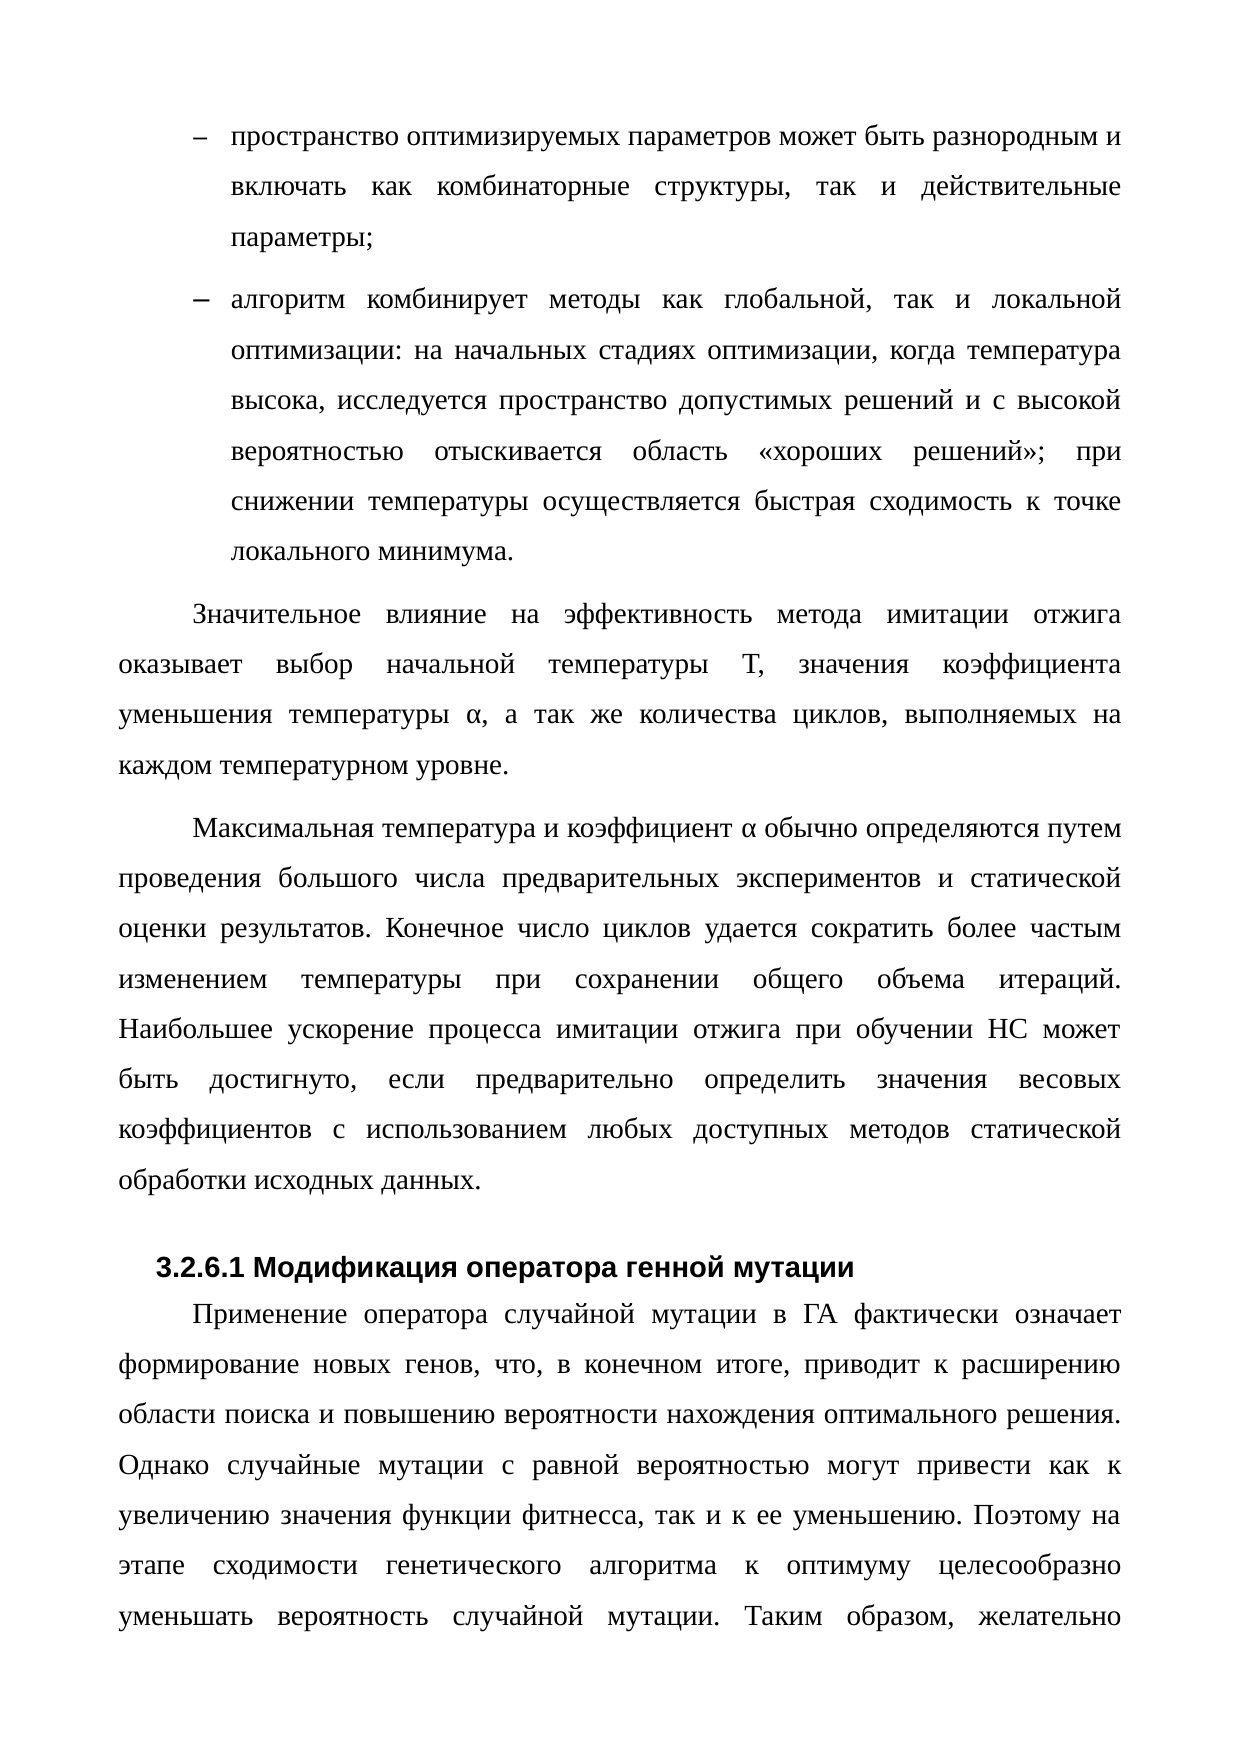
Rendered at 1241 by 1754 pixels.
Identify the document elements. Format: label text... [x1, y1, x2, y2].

text Максимальная температура и коэффициент α обычно определяются путем проведения большого числа предварительных экспериментов и статической оценки результатов. Конечное число циклов удается сократить более частым изменением температуры при сохранении общего объема итераций. Наибольшее ускорение процесса имитации отжига при обучении НС может быть достигнуто, если предварительно определить значения весовых коэффициентов с использованием любых доступных методов статической обработки исходных данных. [118, 810, 1122, 1196]
list пространство оптимизируемых параметров может быть разнородным и включать как комбинаторные структуры, так и действительные параметры; [193, 118, 1122, 252]
text Применение оператора случайной мутации в ГА фактически означает формирование новых генов, что, в конечном итоге, приводит к расширению области поиска и повышению вероятности нахождения оптимального решения. Однако случайные мутации с равной вероятностью могут привести как к увеличению значения функции фитнесса, так и к ее уменьшению. Поэтому на этапе сходимости генетического алгоритма к оптимуму целесообразно уменьшать вероятность случайной мутации. Таким образом, желательно [118, 1296, 1122, 1631]
subtitle 3.2.6.1 Модификация оператора генной мутации [156, 1250, 1122, 1283]
list алгоритм комбинирует методы как глобальной, так и локальной оптимизации: на начальных стадиях оптимизации, когда температура высока, исследуется пространство допустимых решений и с высокой вероятностью отыскивается область «хороших решений»; при снижении температуры осуществляется быстрая сходимость к точке локального минимума. [193, 282, 1122, 567]
text Значительное влияние на эффективность метода имитации отжига оказывает выбор начальной температуры T, значения коэффициента уменьшения температуры α, а так же количества циклов, выполняемых на каждом температурном уровне. [118, 596, 1122, 781]
